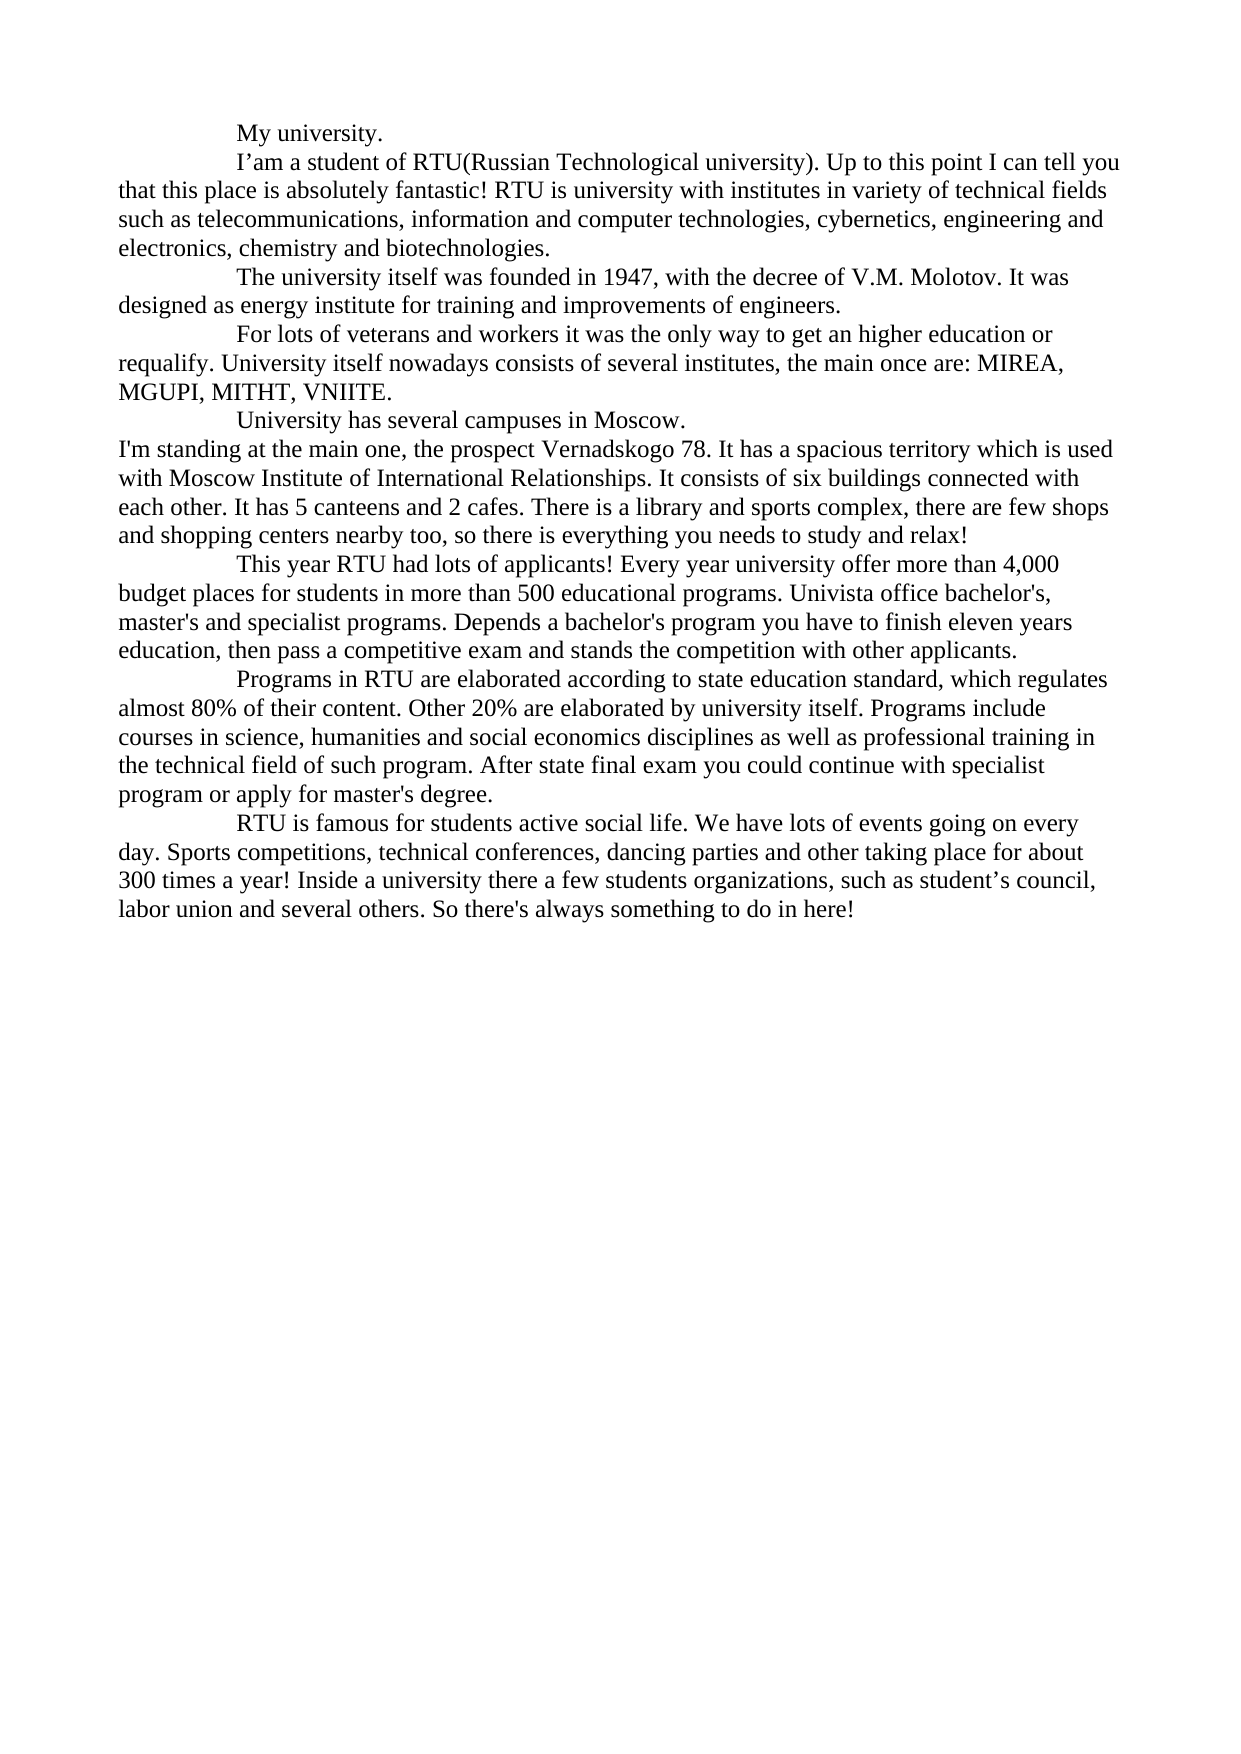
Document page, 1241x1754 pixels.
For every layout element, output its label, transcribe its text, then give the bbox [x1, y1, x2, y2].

text For lots of veterans and workers it was the only way to get an higher education or requalify. University itself nowadays consists of several institutes, the main once are: MIREA, MGUPI, MITHT, VNIITE. [118, 319, 1122, 406]
text This year RTU had lots of applicants! Every year university offer more than 4,000 budget places for students in more than 500 educational programs. Univista office bachelor's, master's and specialist programs. Depends a bachelor's program you have to finish eleven years education, then pass a competitive exam and stands the competition with other applicants. [118, 549, 1122, 664]
text I'm standing at the main one, the prospect Vernadskogo 78. It has a spacious territory which is used with Moscow Institute of International Relationships. It consists of six buildings connected with each other. It has 5 canteens and 2 cafes. There is a library and sports complex, there are few shops and shopping centers nearby too, so there is everything you needs to study and relax! [118, 434, 1122, 549]
text RTU is famous for students active social life. We have lots of events going on every day. Sports competitions, technical conferences, dancing parties and other taking place for about 300 times a year! Inside a university there a few students organizations, such as student’s council, labor union and several others. So there's always something to do in here! [118, 808, 1122, 923]
text The university itself was founded in 1947, with the decree of V.M. Molotov. It was designed as energy institute for training and improvements of engineers. [118, 262, 1122, 319]
text I’am a student of RTU(Russian Technological university). Up to this point I can tell you that this place is absolutely fantastic! RTU is university with institutes in variety of technical fields such as telecommunications, information and computer technologies, cybernetics, engineering and electronics, chemistry and biotechnologies. [118, 147, 1122, 262]
text My university. [118, 118, 1122, 147]
text Programs in RTU are elaborated according to state education standard, which regulates almost 80% of their content. Other 20% are elaborated by university itself. Programs include courses in science, humanities and social economics disciplines as well as professional training in the technical field of such program. After state final exam you could continue with specialist program or apply for master's degree. [118, 664, 1122, 808]
text University has several campuses in Moscow. [118, 406, 1122, 434]
